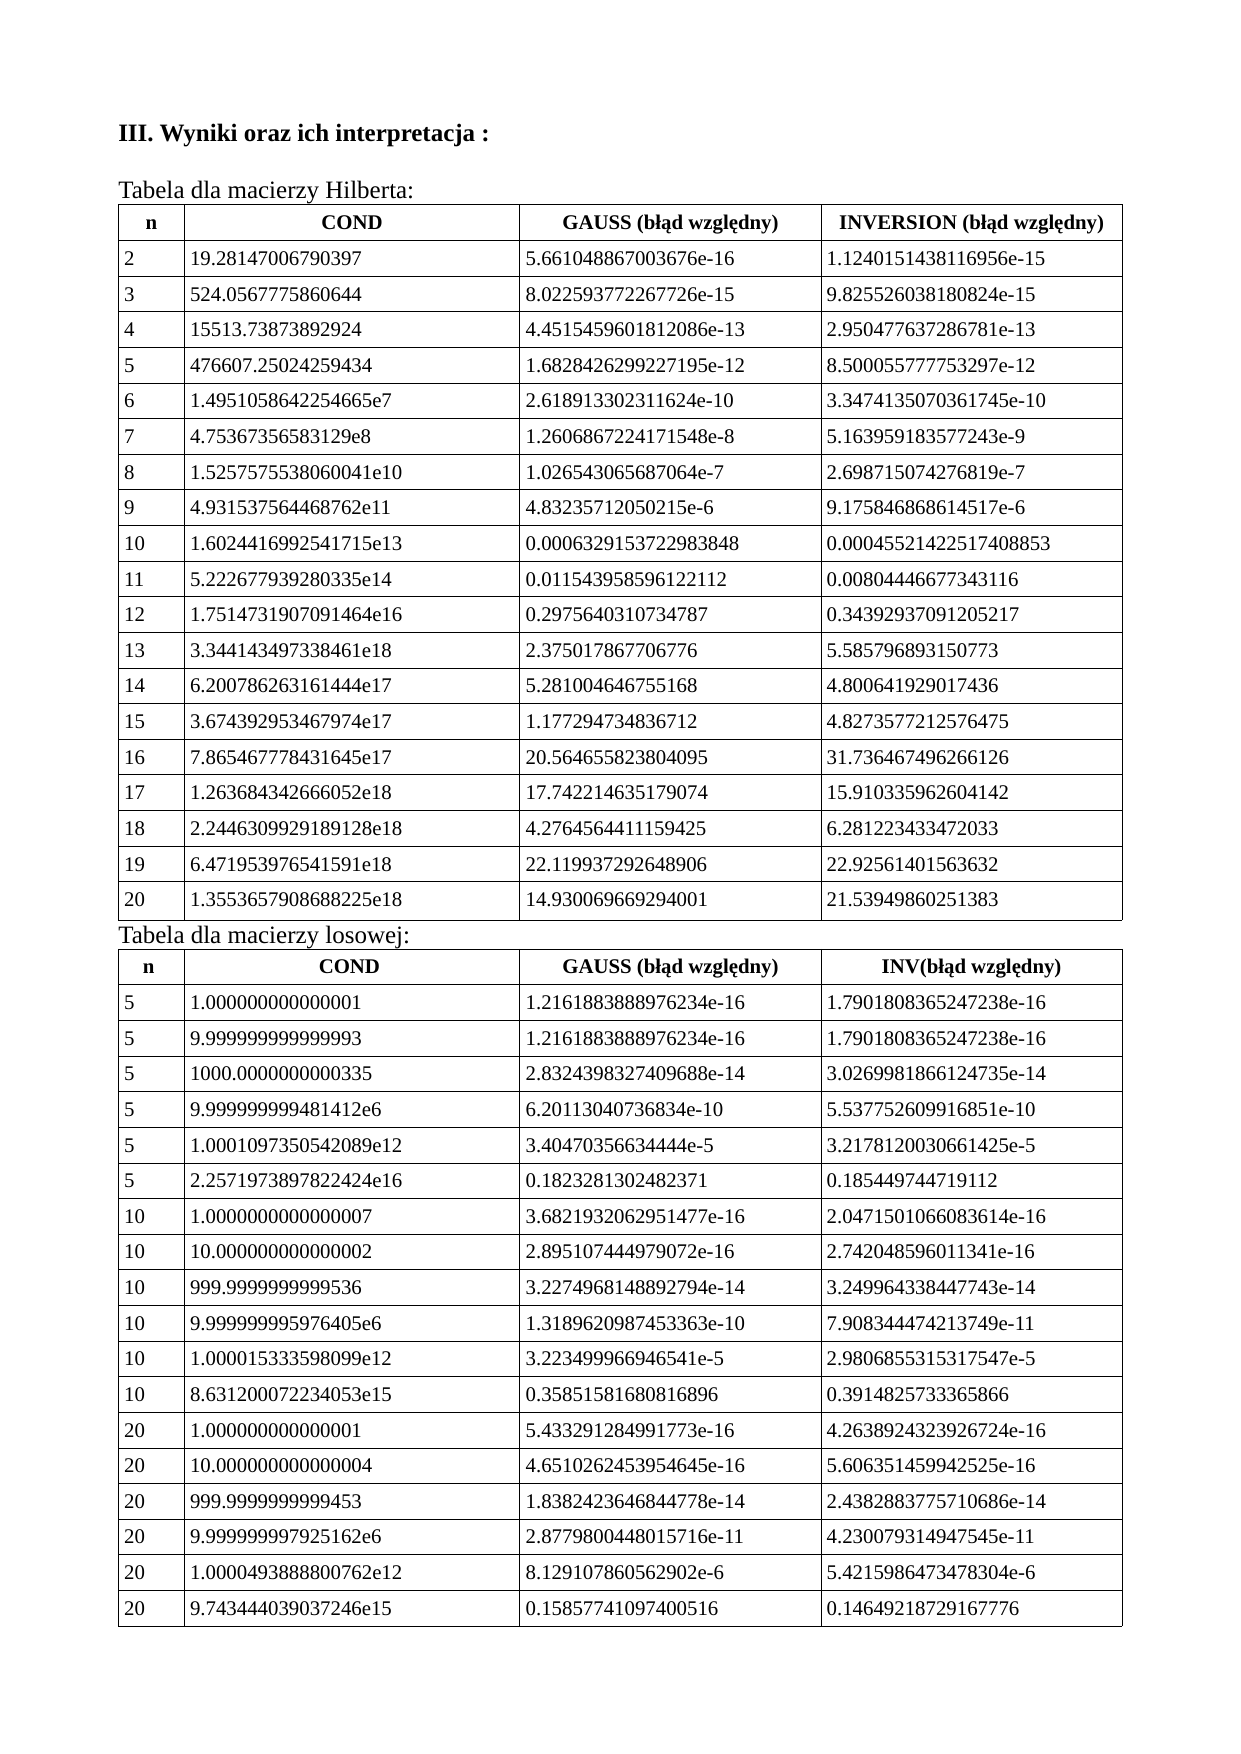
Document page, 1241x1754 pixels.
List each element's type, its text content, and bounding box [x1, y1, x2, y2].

table_header INV(błąd względny) [822, 950, 1122, 984]
table_cell 2.618913302311624e-10 [520, 384, 821, 418]
table_cell 0.0006329153722983848 [520, 526, 821, 561]
table_cell 3.344143497338461e18 [185, 633, 519, 667]
table_cell 0.185449744719112 [822, 1164, 1122, 1198]
table_cell 1.5257575538060041e10 [185, 455, 519, 489]
table_cell 1.2161883888976234e-16 [520, 985, 821, 1020]
table_cell 20 [119, 1591, 184, 1626]
table_cell 20 [119, 1555, 184, 1590]
table_cell 5 [119, 1057, 184, 1091]
table_cell 20 [119, 1449, 184, 1483]
table_cell 22.92561401563632 [822, 847, 1122, 881]
table_header GAUSS (błąd względny) [520, 205, 821, 240]
table_cell 6.20113040736834e-10 [520, 1092, 821, 1127]
table_cell 5 [119, 1021, 184, 1056]
table_cell 19 [119, 847, 184, 881]
table_cell 5 [119, 985, 184, 1020]
table_cell 1.7901808365247238e-16 [822, 985, 1122, 1020]
table_cell 0.34392937091205217 [822, 597, 1122, 632]
table_cell 7.865467778431645e17 [185, 740, 519, 774]
table_cell 2.9806855315317547e-5 [822, 1342, 1122, 1376]
table_cell 9.999999997925162e6 [185, 1520, 519, 1554]
table_cell 3.0269981866124735e-14 [822, 1057, 1122, 1091]
table_cell 2.950477637286781e-13 [822, 312, 1122, 347]
table_cell 10 [119, 1270, 184, 1305]
table_cell 10 [119, 1199, 184, 1234]
table_cell 0.35851581680816896 [520, 1377, 821, 1412]
table_cell 1.0000000000000007 [185, 1199, 519, 1234]
table_cell 3.6821932062951477e-16 [520, 1199, 821, 1234]
table_cell 19.28147006790397 [185, 241, 519, 276]
table_cell 1.026543065687064e-7 [520, 455, 821, 489]
table_cell 5.281004646755168 [520, 669, 821, 703]
table_cell 1.177294734836712 [520, 704, 821, 739]
table_cell 2.4382883775710686e-14 [822, 1484, 1122, 1519]
table_cell 3.674392953467974e17 [185, 704, 519, 739]
table_cell 1.0000493888800762e12 [185, 1555, 519, 1590]
table_cell 1000.0000000000335 [185, 1057, 519, 1091]
table_cell 4.931537564468762e11 [185, 490, 519, 525]
table_cell 6 [119, 384, 184, 418]
table_cell 3.40470356634444e-5 [520, 1128, 821, 1162]
table_cell 10 [119, 1377, 184, 1412]
table_cell 1.2606867224171548e-8 [520, 419, 821, 454]
table_cell 0.3914825733365866 [822, 1377, 1122, 1412]
table_cell 3.2178120030661425e-5 [822, 1128, 1122, 1162]
table_cell 1.6828426299227195e-12 [520, 348, 821, 382]
table_cell 15 [119, 704, 184, 739]
table_cell 0.00804446677343116 [822, 562, 1122, 596]
table_cell 5 [119, 348, 184, 382]
table_cell 18 [119, 811, 184, 846]
table_cell 0.011543958596122112 [520, 562, 821, 596]
table_cell 7 [119, 419, 184, 454]
table_cell 20 [119, 1413, 184, 1447]
table_cell 5 [119, 1092, 184, 1127]
table_cell 17.742214635179074 [520, 775, 821, 810]
table_cell 4.2638924323926724e-16 [822, 1413, 1122, 1447]
table_cell 5.585796893150773 [822, 633, 1122, 667]
table_cell 1.8382423646844778e-14 [520, 1484, 821, 1519]
table_cell 4 [119, 312, 184, 347]
table_cell 3 [119, 277, 184, 311]
table_cell 10.000000000000004 [185, 1449, 519, 1483]
table_cell 8.631200072234053e15 [185, 1377, 519, 1412]
table_cell 4.6510262453954645e-16 [520, 1449, 821, 1483]
table_cell 1.263684342666052e18 [185, 775, 519, 810]
table_cell 5.4215986473478304e-6 [822, 1555, 1122, 1590]
table_cell 9.999999999481412e6 [185, 1092, 519, 1127]
table_cell 5 [119, 1128, 184, 1162]
table_cell 20 [119, 1520, 184, 1554]
table_cell 999.9999999999453 [185, 1484, 519, 1519]
table_cell 17 [119, 775, 184, 810]
table_cell 4.4515459601812086e-13 [520, 312, 821, 347]
table_cell 9 [119, 490, 184, 525]
table_cell 11 [119, 562, 184, 596]
table_cell 8.022593772267726e-15 [520, 277, 821, 311]
table_cell 0.1823281302482371 [520, 1164, 821, 1198]
text Tabela dla macierzy losowej: [118, 921, 1122, 949]
table_cell 9.825526038180824e-15 [822, 277, 1122, 311]
table_cell 4.800641929017436 [822, 669, 1122, 703]
text III. Wyniki oraz ich interpretacja : [118, 118, 1122, 147]
table_cell 9.999999995976405e6 [185, 1306, 519, 1341]
table_cell 1.4951058642254665e7 [185, 384, 519, 418]
table_cell 10 [119, 1306, 184, 1341]
table_cell 2.375017867706776 [520, 633, 821, 667]
table_cell 1.3189620987453363e-10 [520, 1306, 821, 1341]
table_cell 10 [119, 526, 184, 561]
table_cell 1.000000000000001 [185, 985, 519, 1020]
table_cell 14.930069669294001 [520, 882, 821, 920]
text Tabela dla macierzy Hilberta: [118, 176, 1122, 204]
table_cell 2 [119, 241, 184, 276]
table_cell 20 [119, 1484, 184, 1519]
table_cell 4.83235712050215e-6 [520, 490, 821, 525]
table_cell 8 [119, 455, 184, 489]
table_cell 13 [119, 633, 184, 667]
table_cell 1.000000000000001 [185, 1413, 519, 1447]
table_cell 0.15857741097400516 [520, 1591, 821, 1626]
table_cell 2.2571973897822424e16 [185, 1164, 519, 1198]
table_cell 4.8273577212576475 [822, 704, 1122, 739]
table_cell 3.2274968148892794e-14 [520, 1270, 821, 1305]
table_cell 476607.25024259434 [185, 348, 519, 382]
table_cell 1.7514731907091464e16 [185, 597, 519, 632]
table_cell 1.3553657908688225e18 [185, 882, 519, 920]
table_cell 1.000015333598099e12 [185, 1342, 519, 1376]
table_cell 20 [119, 882, 184, 920]
table_cell 9.999999999999993 [185, 1021, 519, 1056]
table_cell 2.895107444979072e-16 [520, 1235, 821, 1269]
table_cell 1.1240151438116956e-15 [822, 241, 1122, 276]
table_cell 16 [119, 740, 184, 774]
table_cell 4.75367356583129e8 [185, 419, 519, 454]
table_cell 3.249964338447743e-14 [822, 1270, 1122, 1305]
table_cell 1.2161883888976234e-16 [520, 1021, 821, 1056]
table_cell 9.175846868614517e-6 [822, 490, 1122, 525]
table_header n [119, 205, 184, 240]
table_cell 22.119937292648906 [520, 847, 821, 881]
table_cell 8.500055777753297e-12 [822, 348, 1122, 382]
table_cell 2.8779800448015716e-11 [520, 1520, 821, 1554]
table_header INVERSION (błąd względny) [822, 205, 1122, 240]
table_cell 5.661048867003676e-16 [520, 241, 821, 276]
table_cell 10.000000000000002 [185, 1235, 519, 1269]
table_header GAUSS (błąd względny) [520, 950, 821, 984]
table_cell 0.14649218729167776 [822, 1591, 1122, 1626]
table_cell 7.908344474213749e-11 [822, 1306, 1122, 1341]
table_cell 1.7901808365247238e-16 [822, 1021, 1122, 1056]
table_cell 6.200786263161444e17 [185, 669, 519, 703]
table_cell 10 [119, 1235, 184, 1269]
table_cell 1.6024416992541715e13 [185, 526, 519, 561]
table_cell 2.2446309929189128e18 [185, 811, 519, 846]
table_cell 15.910335962604142 [822, 775, 1122, 810]
table_cell 15513.73873892924 [185, 312, 519, 347]
table_header COND [185, 950, 519, 984]
table_cell 3.3474135070361745e-10 [822, 384, 1122, 418]
table_cell 10 [119, 1342, 184, 1376]
table_cell 2.742048596011341e-16 [822, 1235, 1122, 1269]
table_cell 0.00045521422517408853 [822, 526, 1122, 561]
table_cell 5.433291284991773e-16 [520, 1413, 821, 1447]
table_cell 2.0471501066083614e-16 [822, 1199, 1122, 1234]
table_cell 4.2764564411159425 [520, 811, 821, 846]
table_cell 2.8324398327409688e-14 [520, 1057, 821, 1091]
table_cell 8.129107860562902e-6 [520, 1555, 821, 1590]
table_cell 1.0001097350542089e12 [185, 1128, 519, 1162]
table_cell 5.222677939280335e14 [185, 562, 519, 596]
table_cell 21.53949860251383 [822, 882, 1122, 920]
table_cell 4.230079314947545e-11 [822, 1520, 1122, 1554]
table_cell 3.223499966946541e-5 [520, 1342, 821, 1376]
table_cell 524.0567775860644 [185, 277, 519, 311]
table_cell 14 [119, 669, 184, 703]
table_cell 5.163959183577243e-9 [822, 419, 1122, 454]
table_cell 5 [119, 1164, 184, 1198]
table_header COND [185, 205, 519, 240]
table_cell 9.743444039037246e15 [185, 1591, 519, 1626]
table_cell 31.736467496266126 [822, 740, 1122, 774]
table_cell 6.471953976541591e18 [185, 847, 519, 881]
table_cell 999.9999999999536 [185, 1270, 519, 1305]
table_cell 0.2975640310734787 [520, 597, 821, 632]
table_cell 5.537752609916851e-10 [822, 1092, 1122, 1127]
table_cell 2.698715074276819e-7 [822, 455, 1122, 489]
table_cell 6.281223433472033 [822, 811, 1122, 846]
table_cell 5.606351459942525e-16 [822, 1449, 1122, 1483]
table_header n [119, 950, 184, 984]
table_cell 20.564655823804095 [520, 740, 821, 774]
table_cell 12 [119, 597, 184, 632]
